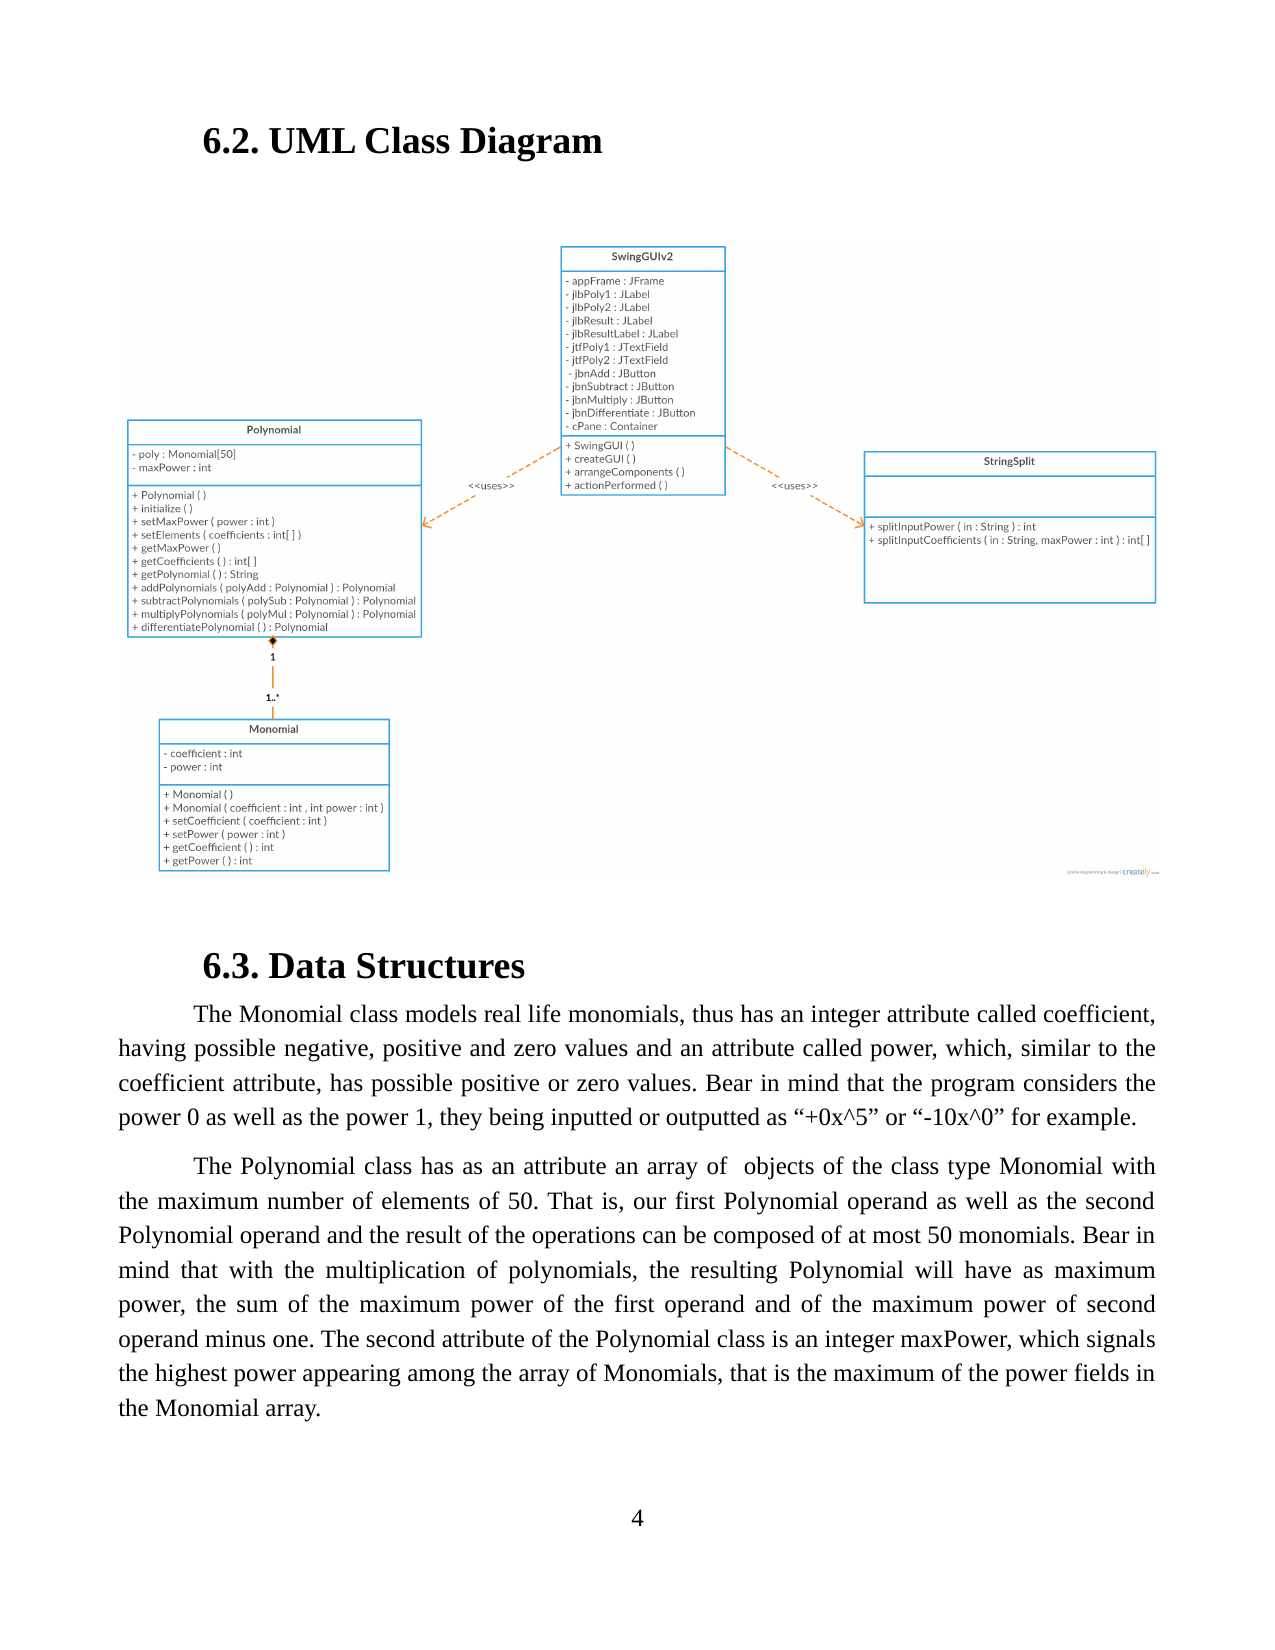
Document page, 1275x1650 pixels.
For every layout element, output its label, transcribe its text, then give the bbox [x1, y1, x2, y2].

subtitle Data Structures [193, 943, 1157, 986]
subtitle UML Class Diagram [193, 118, 1157, 162]
text The Monomial class models real life monomials, thus has an integer attribute called coefficient, having possible negative, positive and zero values and an attribute called power, which, similar to the coefficient attribute, has possible positive or zero values. Bear in mind that the program considers the power 0 as well as the power 1, they being inputted or outputted as “+0x^5” or “-10x^0” for example. [118, 999, 1157, 1131]
picture [121, 240, 1161, 878]
text The Polynomial class has as an attribute an array of objects of the class type Monomial with the maximum number of elements of 50. That is, our first Polynomial operand as well as the second Polynomial operand and the result of the operations can be composed of at most 50 monomials. Bear in mind that with the multiplication of polynomials, the resulting Polynomial will have as maximum power, the sum of the maximum power of the first operand and of the maximum power of second operand minus one. The second attribute of the Polynomial class is an integer maxPower, which signals the highest power appearing among the array of Monomials, that is the maximum of the power fields in the Monomial array. [118, 1151, 1157, 1422]
